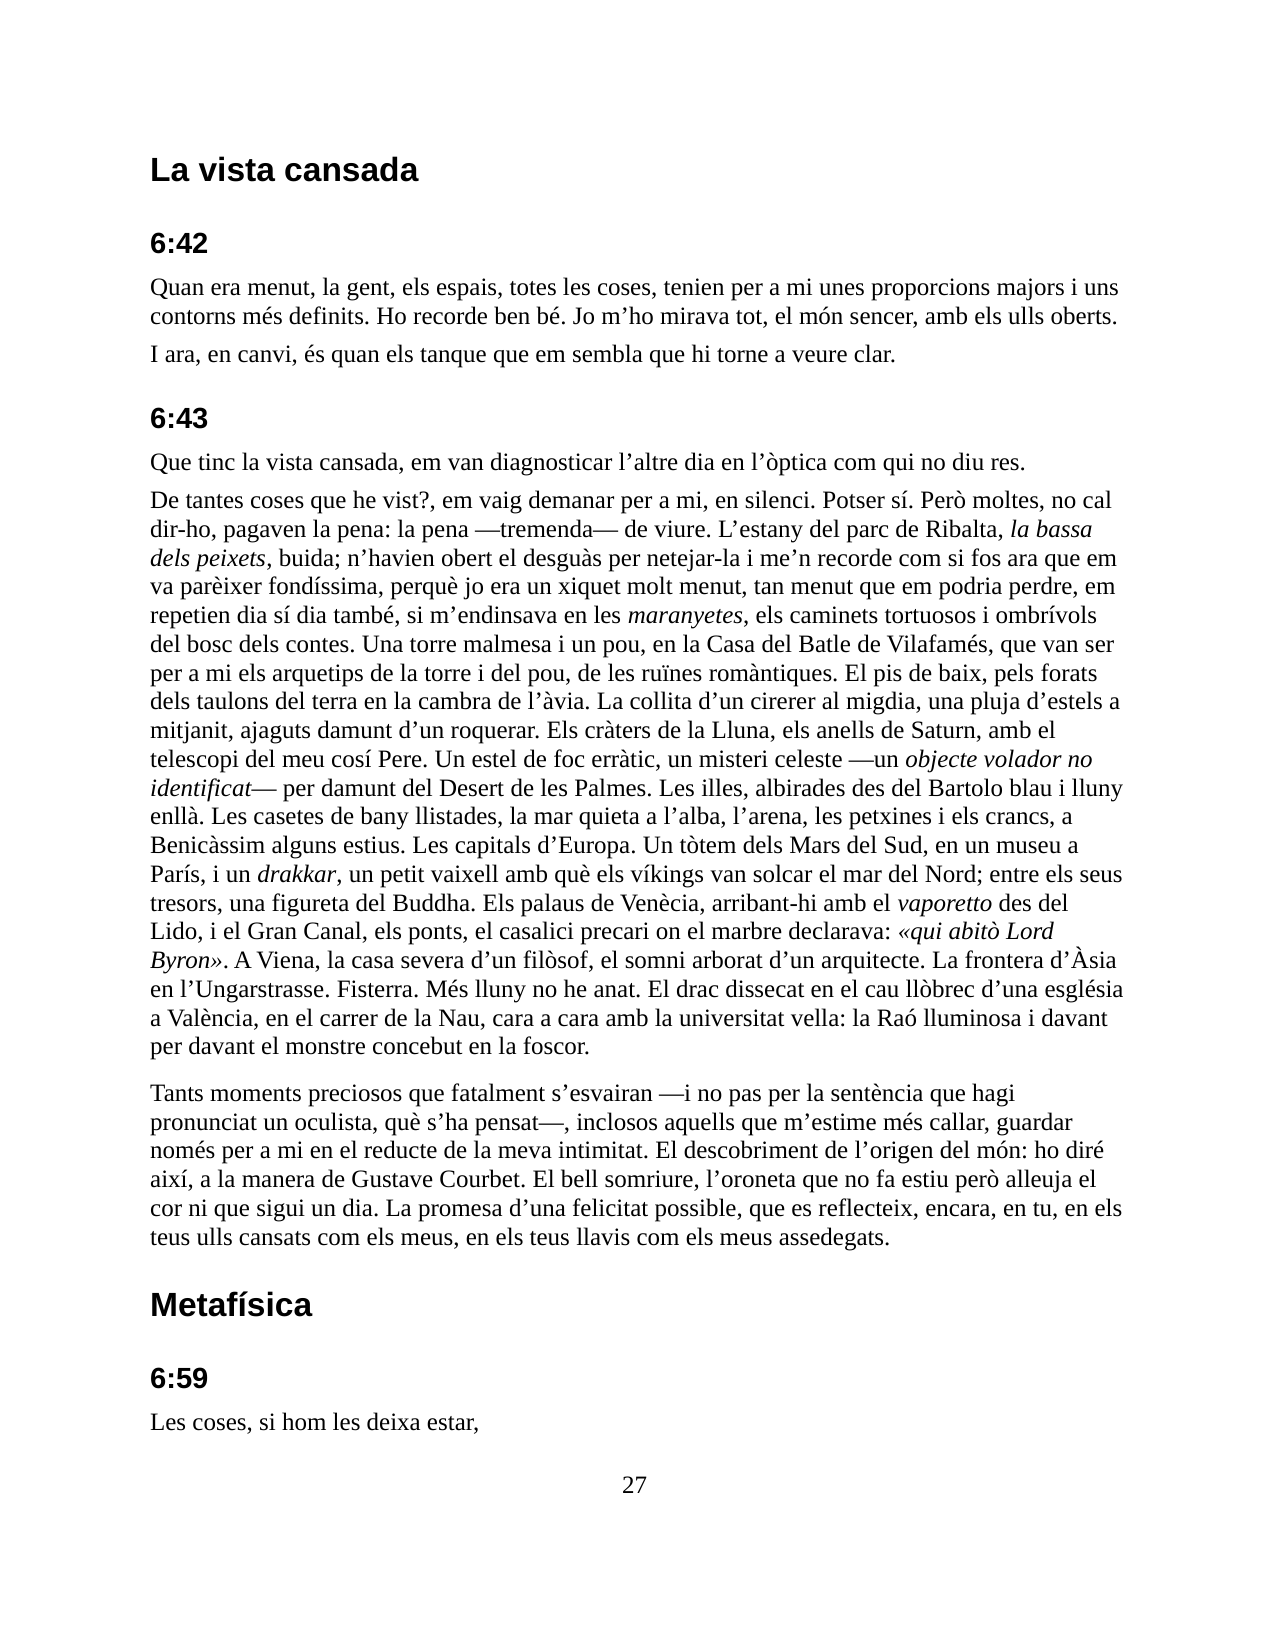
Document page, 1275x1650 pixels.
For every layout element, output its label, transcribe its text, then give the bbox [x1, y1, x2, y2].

text Que tinc la vista cansada, em van diagnosticar l’altre dia en l’òptica com qui no diu res. [150, 447, 1125, 476]
text Quan era menut, la gent, els espais, totes les coses, tenien per a mi unes proporcions majors i uns contorns més definits. Ho recorde ben bé. Jo m’ho mirava tot, el món sencer, amb els ulls oberts. [150, 272, 1125, 330]
subtitle 6:43 [150, 401, 1125, 435]
text I ara, en canvi, és quan els tanque que em sembla que hi torne a veure clar. [150, 339, 1125, 367]
text Les coses, si hom les deixa estar, [150, 1407, 1125, 1435]
text De tantes coses que he vist?, em vaig demanar per a mi, en silenci. Potser sí. Però moltes, no cal dir-ho, pagaven la pena: la pena —tremenda— de viure. L’estany del parc de Ribalta, la bassa dels peixets, buida; n’havien obert el desguàs per netejar-la i me’n recorde com si fos ara que em va parèixer fondíssima, perquè jo era un xiquet molt menut, tan menut que em podria perdre, em repetien dia sí dia també, si m’endinsava en les maranyetes, els caminets tortuosos i ombrívols del bosc dels contes. Una torre malmesa i un pou, en la Casa del Batle de Vilafamés, que van ser per a mi els arquetips de la torre i del pou, de les ruïnes romàntiques. El pis de baix, pels forats dels taulons del terra en la cambra de l’àvia. La collita d’un cirerer al migdia, una pluja d’estels a mitjanit, ajaguts damunt d’un roquerar. Els cràters de la Lluna, els anells de Saturn, amb el telescopi del meu cosí Pere. Un estel de foc erràtic, un misteri celeste —un objecte volador no identificat— per damunt del Desert de les Palmes. Les illes, albirades des del Bartolo blau i lluny enllà. Les casetes de bany llistades, la mar quieta a l’alba, l’arena, les petxines i els crancs, a Benicàssim alguns estius. Les capitals d’Europa. Un tòtem dels Mars del Sud, en un museu a París, i un drakkar, un petit vaixell amb què els víkings van solcar el mar del Nord; entre els seus tresors, una figureta del Buddha. Els palaus de Venècia, arribant-hi amb el vaporetto des del Lido, i el Gran Canal, els ponts, el casalici precari on el marbre declarava: «qui abitò Lord Byron». A Viena, la casa severa d’un filòsof, el somni arborat d’un arquitecte. La frontera d’Àsia en l’Ungarstrasse. Fisterra. Més lluny no he anat. El drac dissecat en el cau llòbrec d’una església a València, en el carrer de la Nau, cara a cara amb la universitat vella: la Raó lluminosa i davant per davant el monstre concebut en la foscor. [150, 485, 1125, 1060]
subtitle Metafísica [150, 1284, 1125, 1323]
subtitle 6:59 [150, 1361, 1125, 1394]
subtitle La vista cansada [150, 150, 1125, 189]
subtitle 6:42 [150, 226, 1125, 260]
text Tants moments preciosos que fatalment s’esvairan —i no pas per la sentència que hagi pronunciat un oculista, què s’ha pensat—, inclosos aquells que m’estime més callar, guardar només per a mi en el reducte de la meva intimitat. El descobriment de l’origen del món: ho diré així, a la manera de Gustave Courbet. El bell somriure, l’oroneta que no fa estiu però alleuja el cor ni que sigui un dia. La promesa d’una felicitat possible, que es reflecteix, encara, en tu, en els teus ulls cansats com els meus, en els teus llavis com els meus assedegats. [150, 1078, 1125, 1251]
